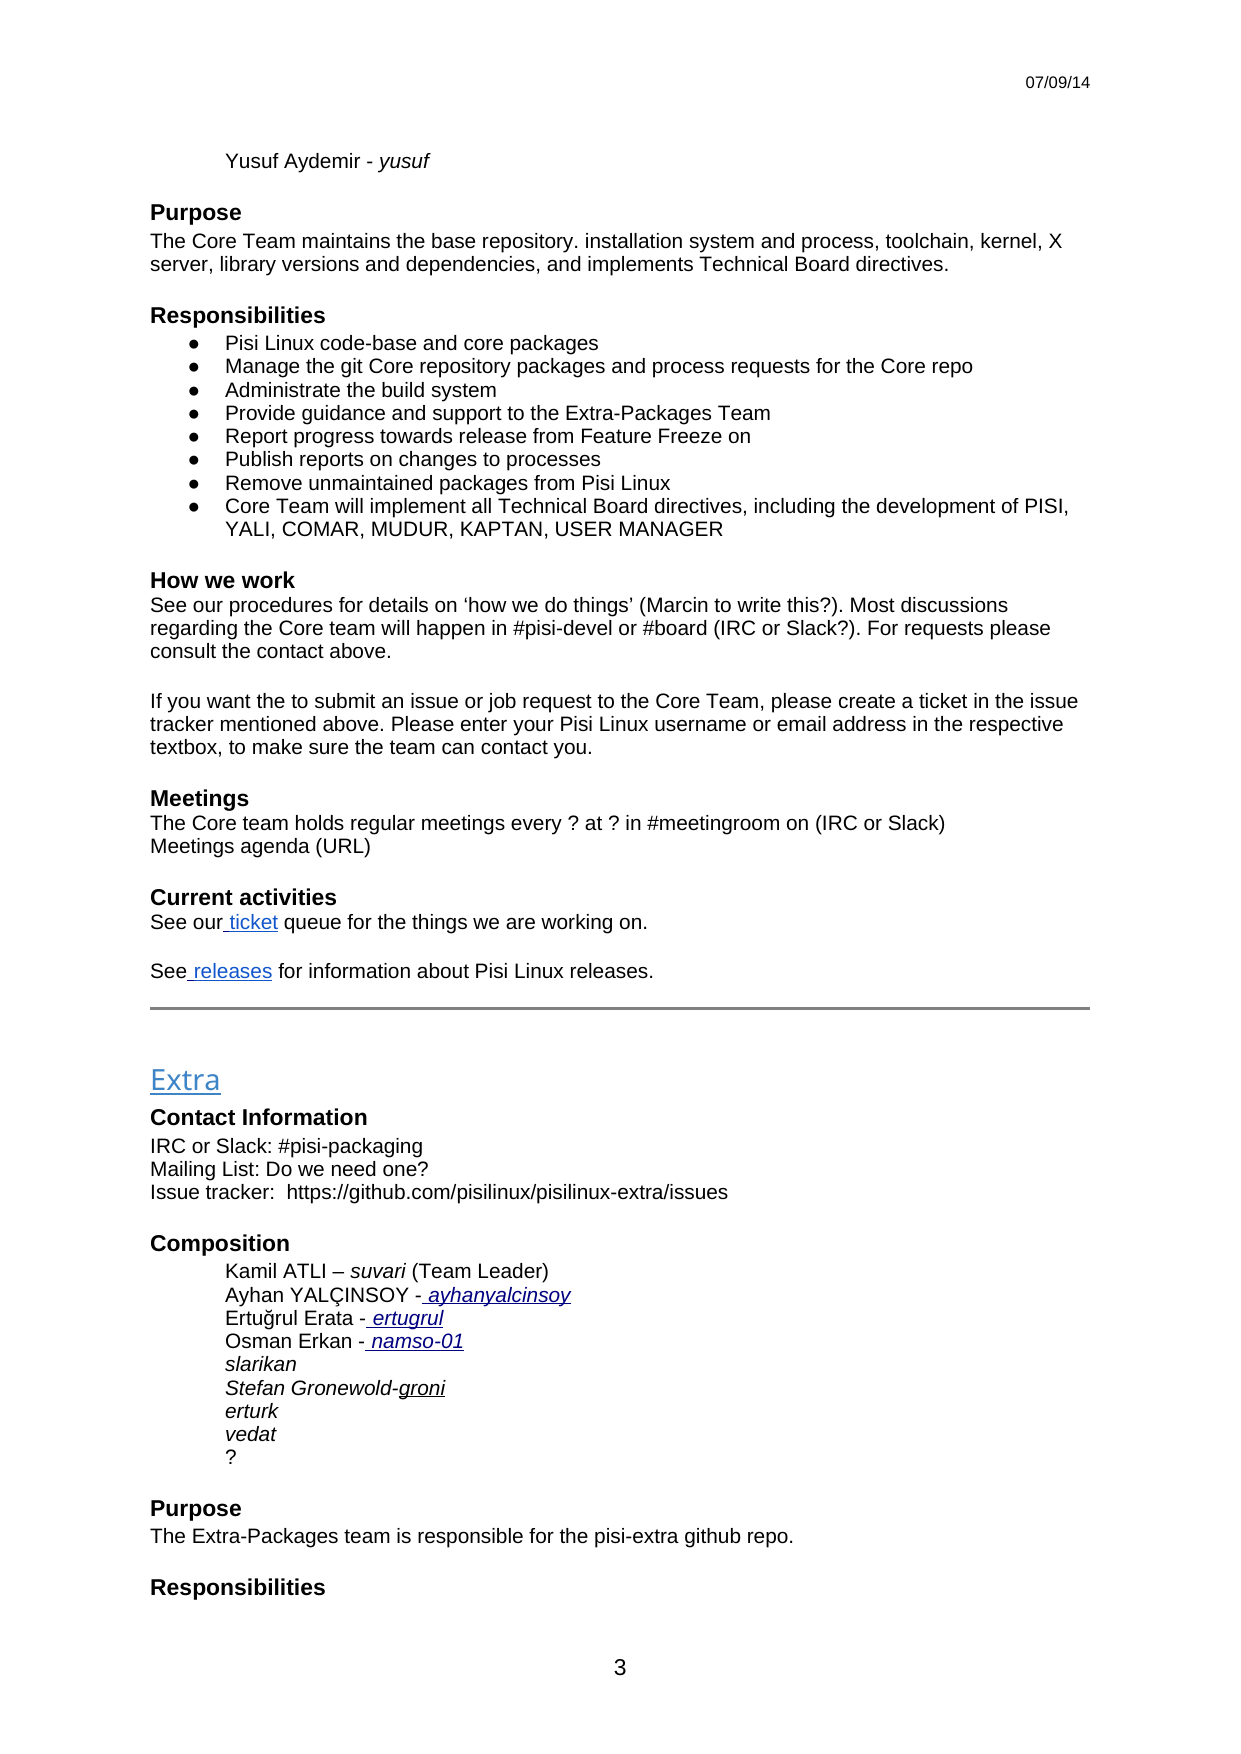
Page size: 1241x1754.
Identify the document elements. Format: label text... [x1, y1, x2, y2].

text Ertuğrul Erata - ertugrul [225, 1306, 1090, 1329]
text If you want the to submit an issue or job request to the Core Team, please create a ticket in the issue tracker mentioned above. Please enter your Pisi Linux username or email address in the respective textbox, to make sure the team can contact you. [150, 689, 1090, 759]
text Kamil ATLI – suvari (Team Leader) [225, 1260, 1090, 1283]
text IRC or Slack: #pisi-packaging [150, 1134, 1090, 1157]
list Administrate the build system [187, 378, 1090, 401]
text Current activities [150, 884, 1090, 910]
text Osman Erkan - namso-01 [225, 1329, 1090, 1353]
text Composition [150, 1231, 1090, 1256]
list Core Team will implement all Technical Board directives, including the development of PISI, YALI, COMAR, MUDUR, KAPTAN, USER MANAGER [187, 494, 1090, 541]
text Meetings agenda (URL) [150, 835, 1090, 858]
list Remove unmaintained packages from Pisi Linux [187, 471, 1090, 494]
text How we work [150, 567, 1090, 593]
text The Core team holds regular meetings every ? at ? in #meetingroom on (IRC or Slack) [150, 811, 1090, 835]
list Pisi Linux code-base and core packages [187, 332, 1090, 355]
text Responsibilities [150, 1575, 1090, 1601]
text slarikan [225, 1353, 1090, 1376]
text Responsibilities [150, 302, 1090, 328]
text ? [225, 1446, 1090, 1469]
text The Core Team maintains the base repository. installation system and process, toolchain, kernel, X server, library versions and dependencies, and implements Technical Board directives. [150, 229, 1090, 276]
list Publish reports on changes to processes [187, 448, 1090, 471]
text Purpose [150, 1496, 1090, 1521]
text Purpose [150, 200, 1090, 226]
text vedat [225, 1422, 1090, 1446]
text See our procedures for details on ‘how we do things’ (Marcin to write this?). Most discussions regarding the Core team will happen in #pisi-devel or #board (IRC or Slack?). For requests please consult the contact above. [150, 593, 1090, 663]
text erturk [225, 1399, 1090, 1422]
text Mailing List: Do we need one? [150, 1157, 1090, 1181]
text See our ticket queue for the things we are working on. [150, 910, 1090, 933]
text Stefan Gronewold-groni [225, 1376, 1090, 1399]
text Yusuf Aydemir - yusuf [225, 150, 1090, 173]
text See releases for information about Pisi Linux releases. [150, 960, 1090, 983]
list Provide guidance and support to the Extra-Packages Team [187, 401, 1090, 425]
list Report progress towards release from Feature Freeze on [187, 425, 1090, 448]
text Meetings [150, 786, 1090, 811]
text Contact Information [150, 1105, 1090, 1130]
text The Extra-Packages team is responsible for the pisi-extra github repo. [150, 1525, 1090, 1548]
list Manage the git Core repository packages and process requests for the Core repo [187, 355, 1090, 378]
subtitle Extra [150, 1059, 1090, 1099]
text Ayhan YALÇINSOY - ayhanyalcinsoy [225, 1283, 1090, 1306]
text Issue tracker: https://github.com/pisilinux/pisilinux-extra/issues [150, 1181, 1090, 1204]
